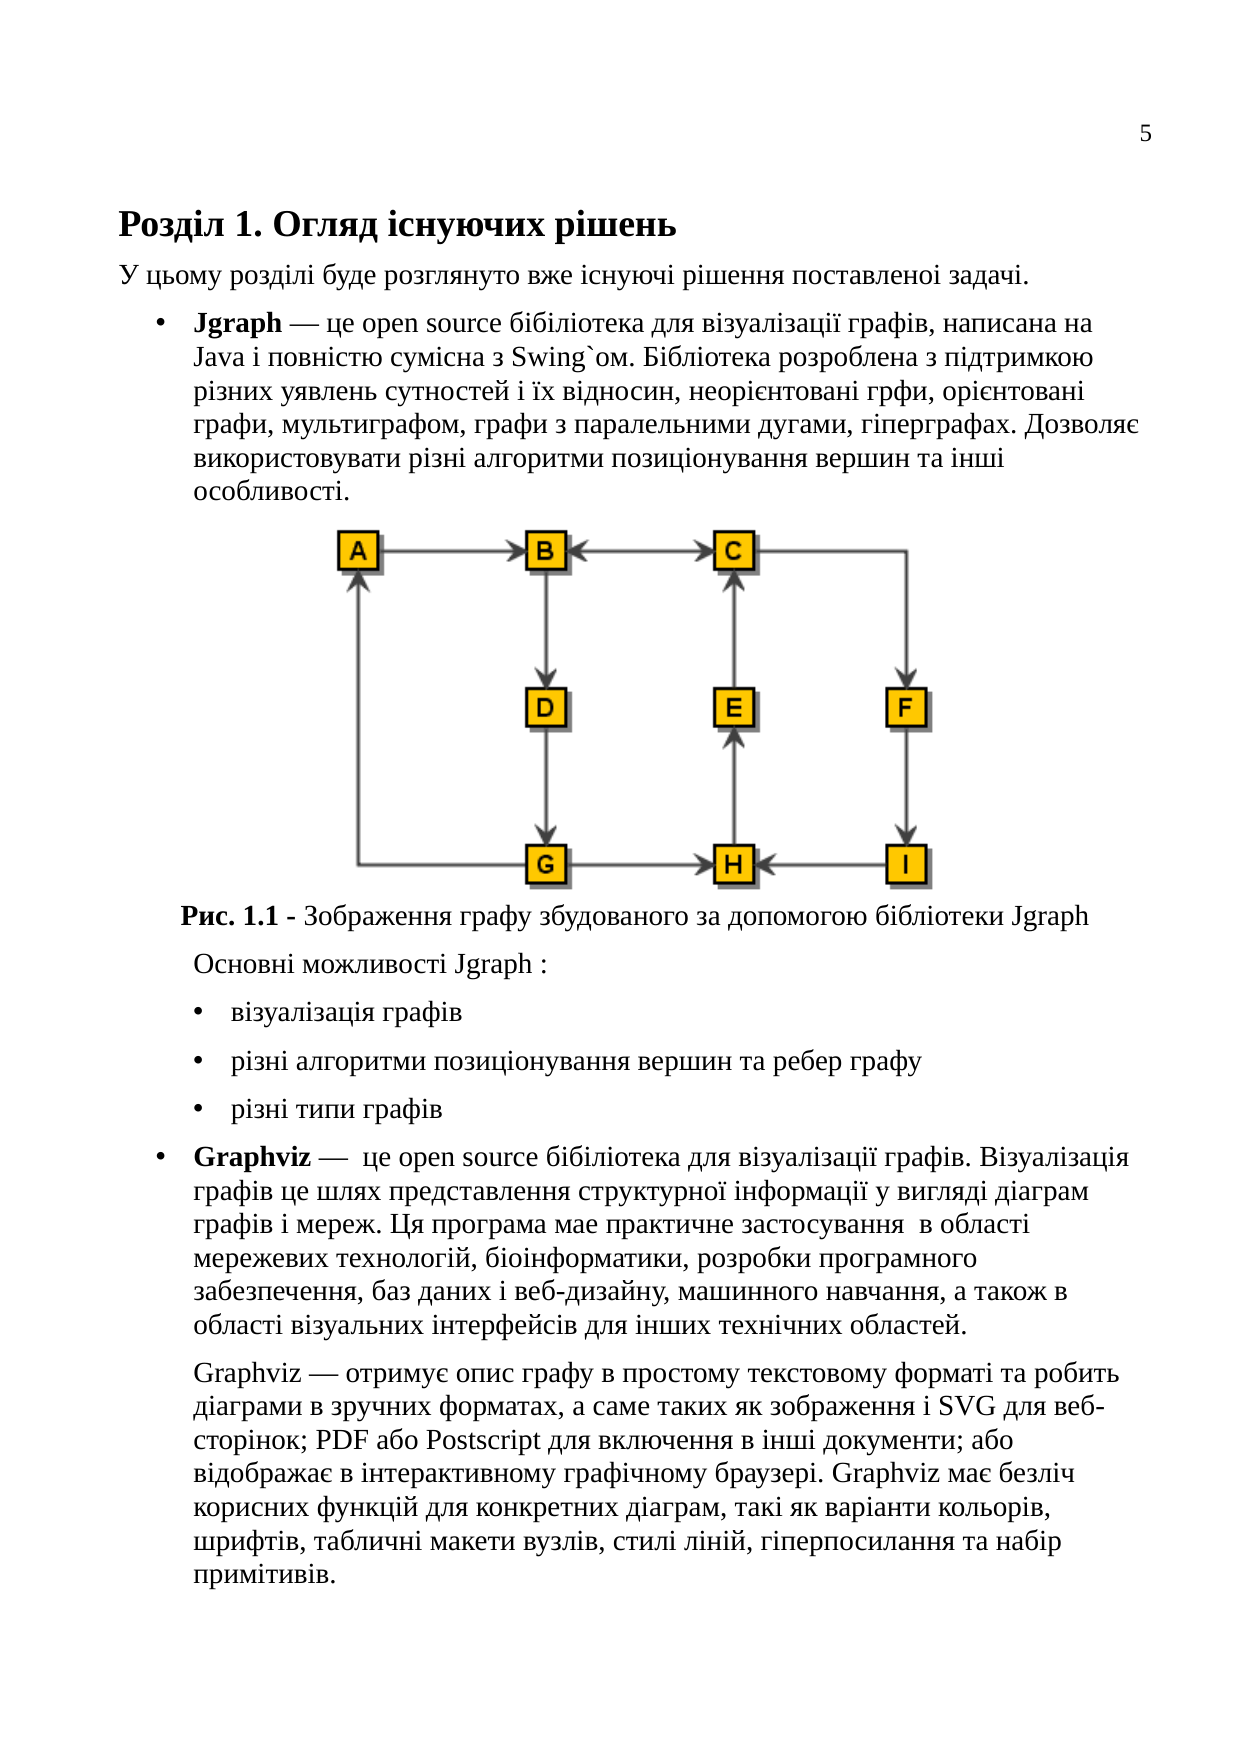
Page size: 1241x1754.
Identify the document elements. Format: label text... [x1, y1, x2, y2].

text У цьому розділі буде розглянуто вже існуючі рішення поставленоі задачі. [118, 257, 1152, 291]
subtitle Розділ 1. Огляд існуючих рішень [118, 201, 1152, 245]
list Jgraph — це open source бібіліотека для візуалізації графів, написана на Java і повністю сумісна з Swing`oм. Бібліотека розроблена з підтримкою різних уявлень сутностей і їх відносин, неорієнтовані грфи, орієнтовані графи, мультиграфом, графи з паралельними дугами, гіперграфах. Дозволяє використовувати різні алгоритми позиціонування вершин та інші особливості. [156, 306, 1152, 507]
list різні типи графів [193, 1091, 1152, 1124]
picture [328, 521, 942, 899]
text Рис. 1.1 - Зображення графу збудованого за допомогою бібліотеки Jgraph [118, 522, 1152, 932]
list візуалізація графів [193, 994, 1152, 1028]
list Основні можливості Jgraph : [156, 946, 1152, 980]
list різні алгоритми позиціонування вершин та ребер графу [193, 1043, 1152, 1076]
list Graphviz — це open source бібіліотека для візуалізації графів. Візуалізація графів це шлях представлення структурної інформації у вигляді діаграм графів і мереж. Ця програма мае практичне застосування в області мережевих технологій, біоінформатики, розробки програмного забезпечення, баз даних і веб-дизайну, машинного навчання, а також в області візуальних інтерфейсів для інших технічних областей. [156, 1139, 1152, 1340]
list Graphviz — отримує опис графу в простому текстовому форматі та робить діаграми в зручних форматах, а саме таких як зображення і SVG для веб-сторінок; PDF або Postscript для включення в інші документи; або відображає в інтерактивному графічному браузері. Graphviz має безліч корисних функцій для конкретних діаграм, такі як варіанти кольорів, шрифтів, табличні макети вузлів, стилі ліній, гіперпосилання та набір примітивів. [156, 1355, 1152, 1590]
